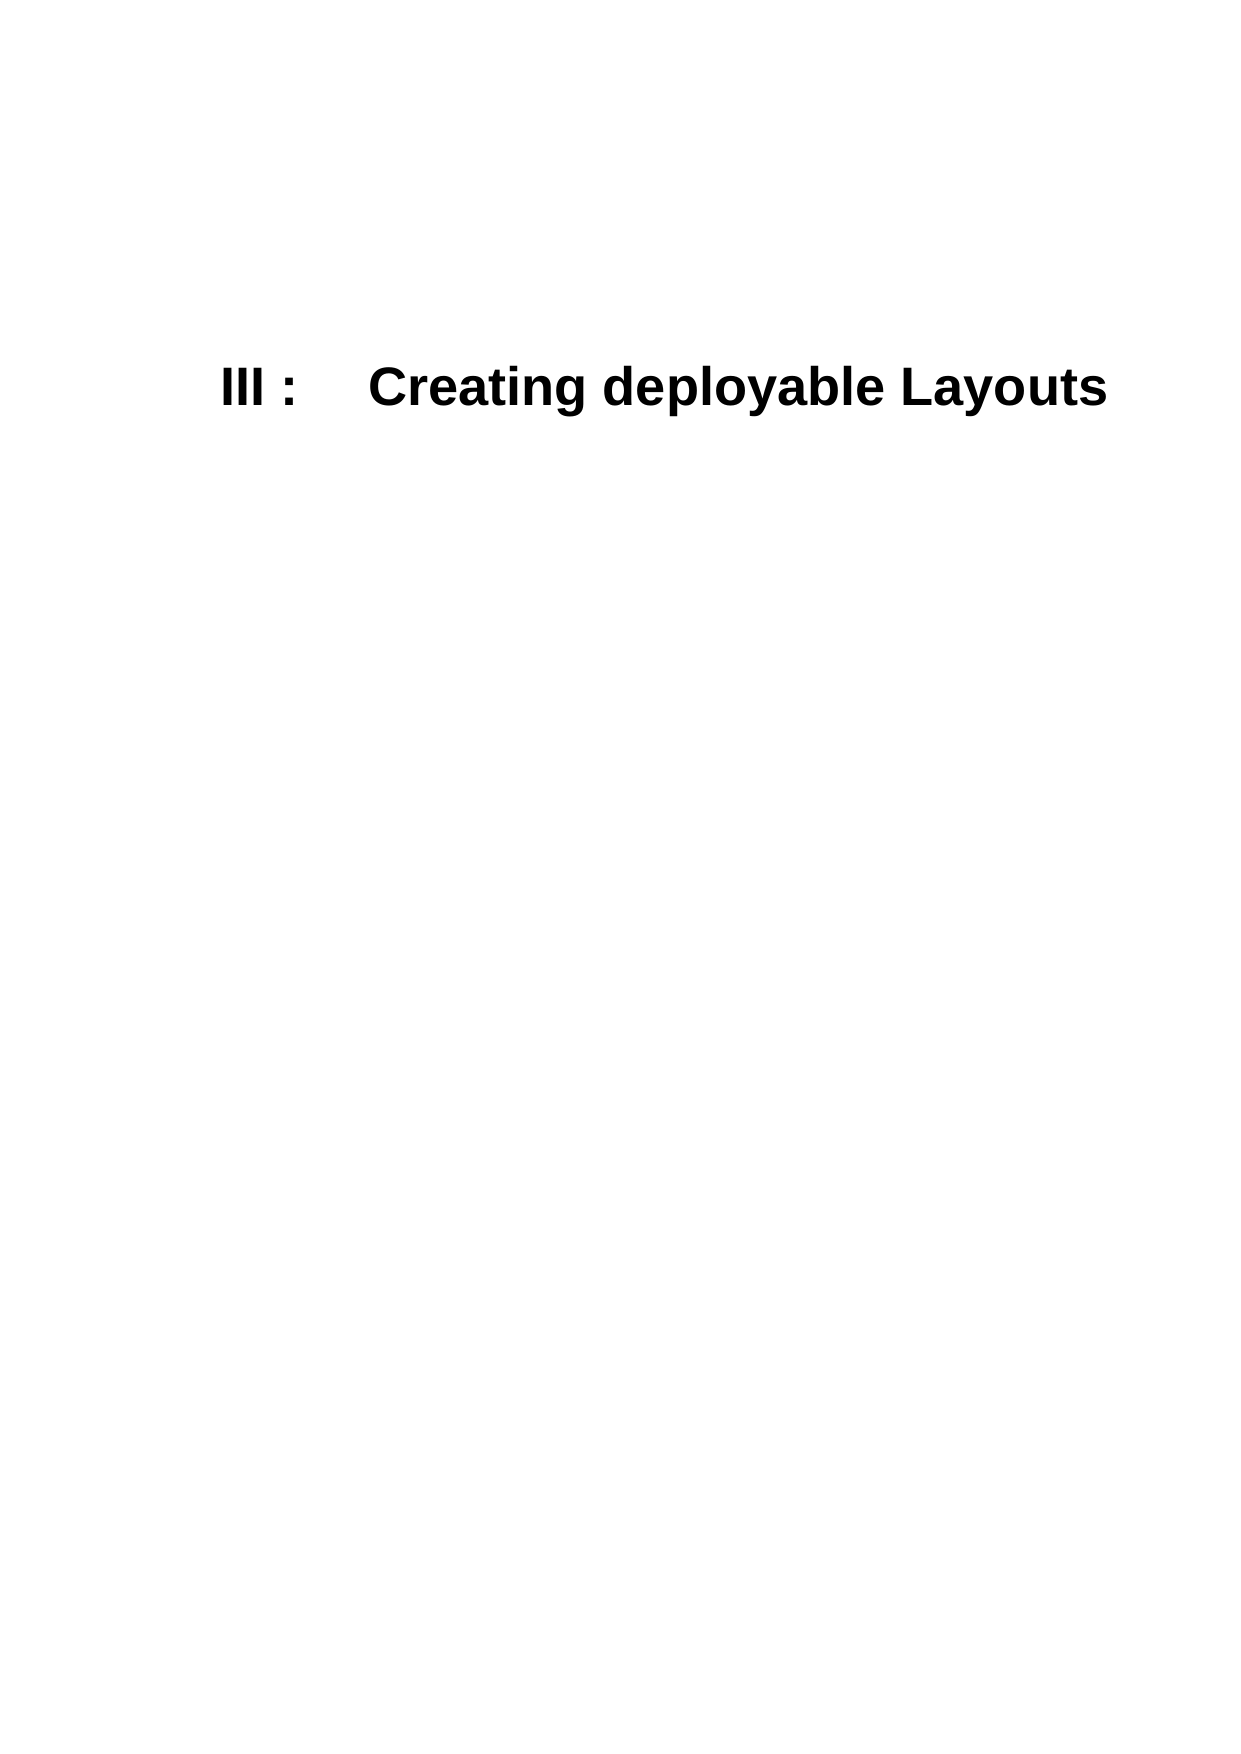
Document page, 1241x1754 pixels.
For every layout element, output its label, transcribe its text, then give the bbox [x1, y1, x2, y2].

subtitle Creating deployable Layouts [148, 354, 1181, 417]
